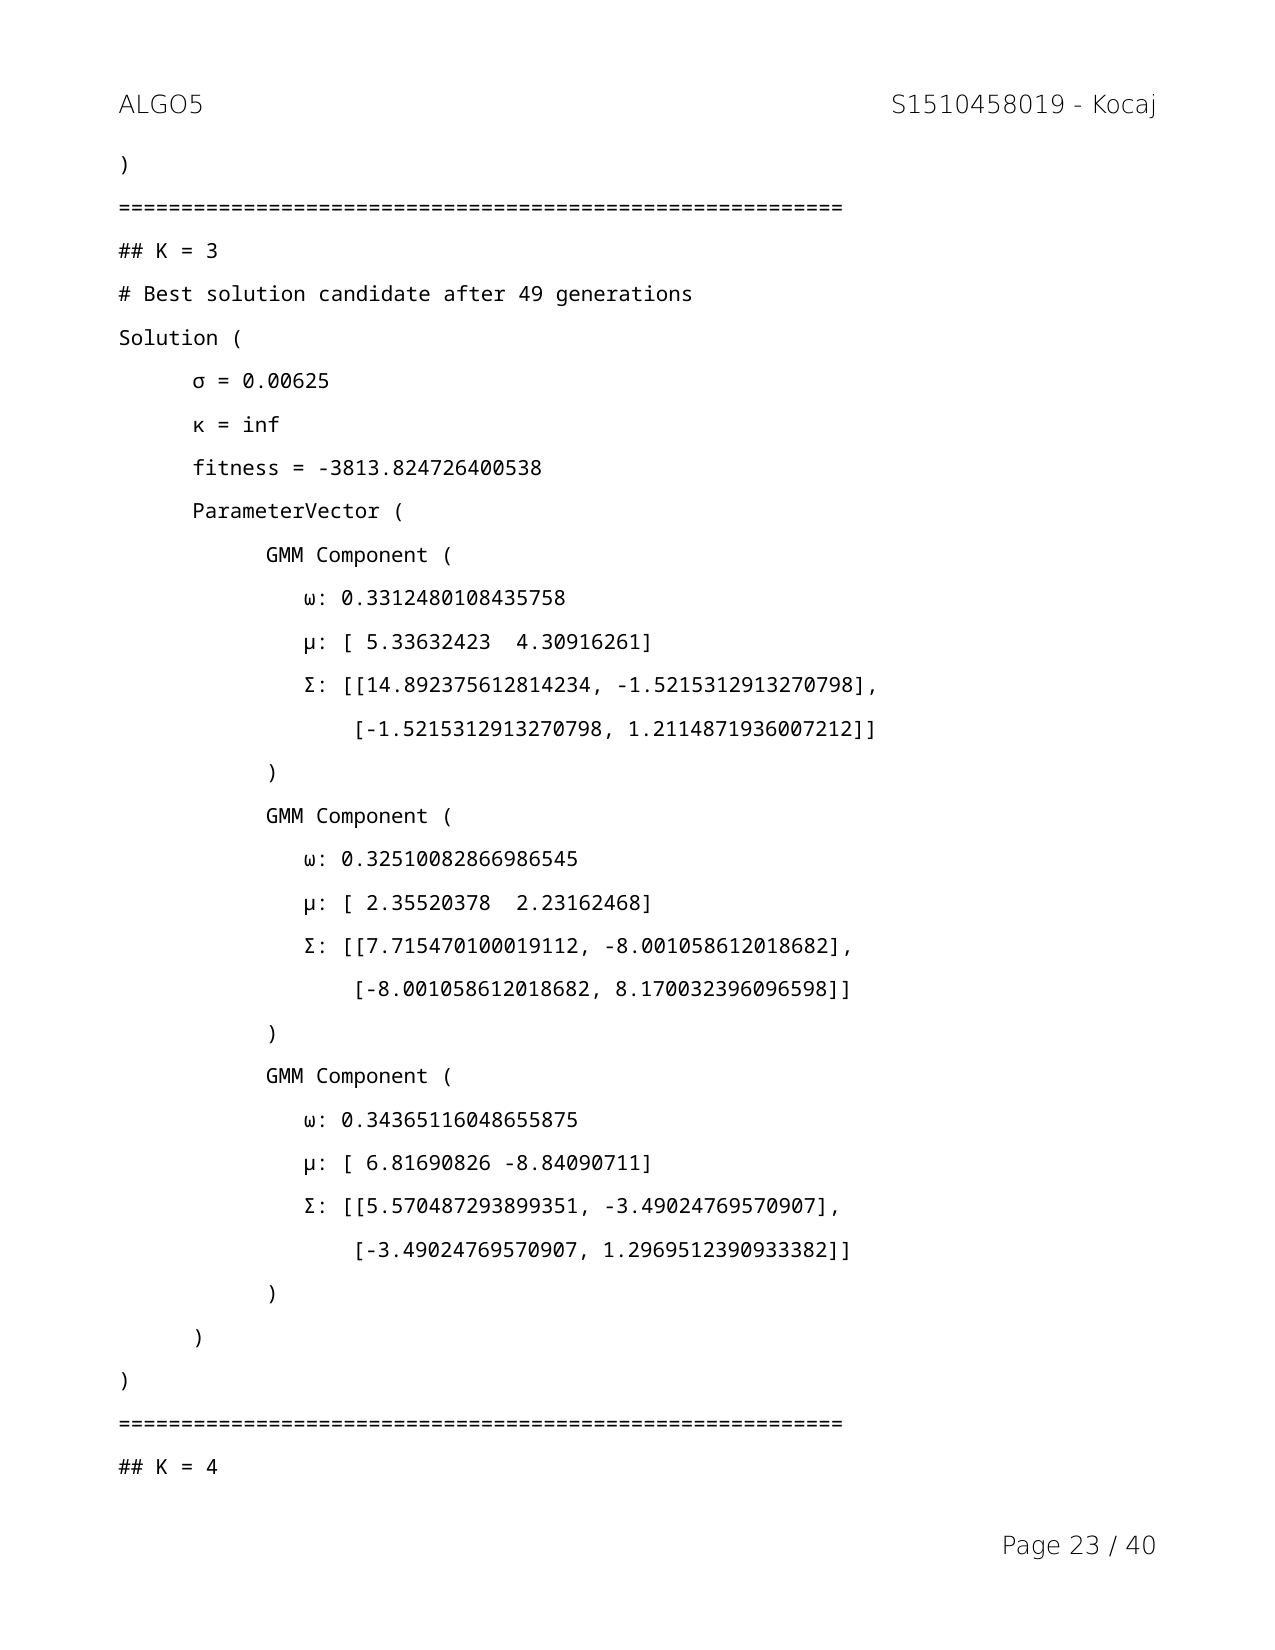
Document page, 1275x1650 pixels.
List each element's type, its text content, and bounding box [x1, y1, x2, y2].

text ) [118, 757, 1157, 786]
text ## K = 4 [118, 1452, 1157, 1481]
text ParameterVector ( [118, 497, 1157, 525]
text ω: 0.3312480108435758 [118, 583, 1157, 612]
text ) [118, 1322, 1157, 1350]
text ## K = 3 [118, 236, 1157, 264]
text [-8.001058612018682, 8.170032396096598]] [118, 974, 1157, 1003]
text GMM Component ( [118, 540, 1157, 568]
text μ: [ 5.33632423 4.30916261] [118, 627, 1157, 655]
text ) [118, 1278, 1157, 1307]
text # Best solution candidate after 49 generations [118, 279, 1157, 308]
text ω: 0.32510082866986545 [118, 844, 1157, 873]
text ========================================================== [118, 193, 1157, 221]
text κ = inf [118, 410, 1157, 438]
text σ = 0.00625 [118, 366, 1157, 395]
text ) [118, 149, 1157, 178]
text μ: [ 2.35520378 2.23162468] [118, 888, 1157, 916]
text ) [118, 1365, 1157, 1394]
text Σ: [[5.570487293899351, -3.49024769570907], [118, 1192, 1157, 1220]
text Solution ( [118, 323, 1157, 351]
text Σ: [[14.892375612814234, -1.5215312913270798], [118, 670, 1157, 699]
text ) [118, 1018, 1157, 1046]
text Σ: [[7.715470100019112, -8.001058612018682], [118, 931, 1157, 959]
text μ: [ 6.81690826 -8.84090711] [118, 1148, 1157, 1177]
text ω: 0.34365116048655875 [118, 1105, 1157, 1133]
text GMM Component ( [118, 1061, 1157, 1090]
text [-3.49024769570907, 1.2969512390933382]] [118, 1235, 1157, 1263]
text ========================================================== [118, 1409, 1157, 1437]
text GMM Component ( [118, 801, 1157, 829]
text fitness = -3813.824726400538 [118, 453, 1157, 482]
text [-1.5215312913270798, 1.2114871936007212]] [118, 714, 1157, 742]
